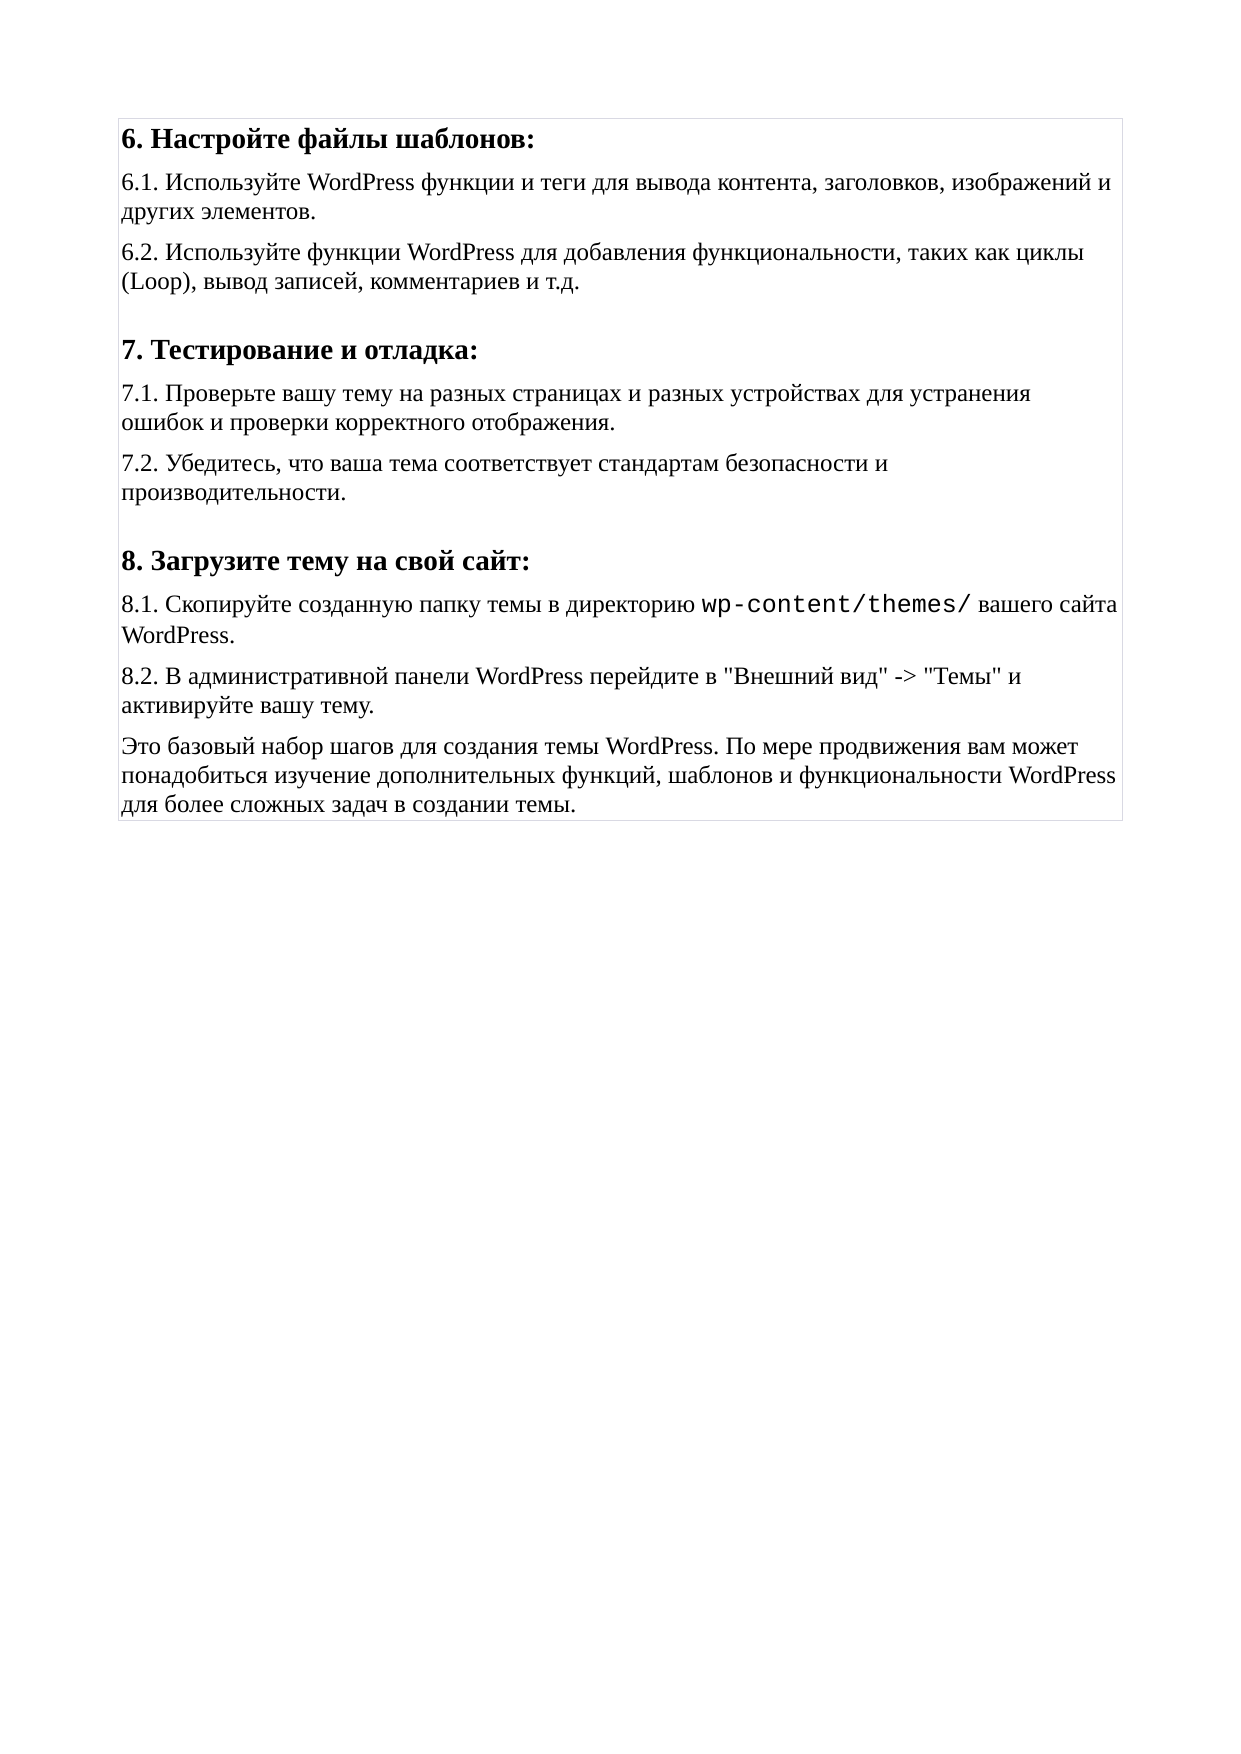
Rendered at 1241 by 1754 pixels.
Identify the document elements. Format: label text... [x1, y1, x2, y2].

text 6.1. Используйте WordPress функции и теги для вывода контента, заголовков, изображений и других элементов. [119, 164, 1122, 225]
text 8.2. В административной панели WordPress перейдите в "Внешний вид" -> "Темы" и активируйте вашу тему. [119, 658, 1122, 719]
subtitle 7. Тестирование и отладка: [119, 329, 1122, 366]
text 6.2. Используйте функции WordPress для добавления функциональности, таких как циклы (Loop), вывод записей, комментариев и т.д. [119, 234, 1122, 295]
subtitle 6. Настройте файлы шаблонов: [119, 119, 1122, 155]
subtitle 8. Загрузите тему на свой сайт: [119, 540, 1122, 577]
text 7.2. Убедитесь, что ваша тема соответствует стандартам безопасности и производительности. [119, 445, 1122, 506]
text 8.1. Скопируйте созданную папку темы в директорию wp-content/themes/ вашего сайта WordPress. [119, 586, 1122, 649]
text 7.1. Проверьте вашу тему на разных страницах и разных устройствах для устранения ошибок и проверки корректного отображения. [119, 375, 1122, 436]
text Это базовый набор шагов для создания темы WordPress. По мере продвижения вам может понадобиться изучение дополнительных функций, шаблонов и функциональности WordPress для более сложных задач в создании темы. [119, 728, 1122, 820]
